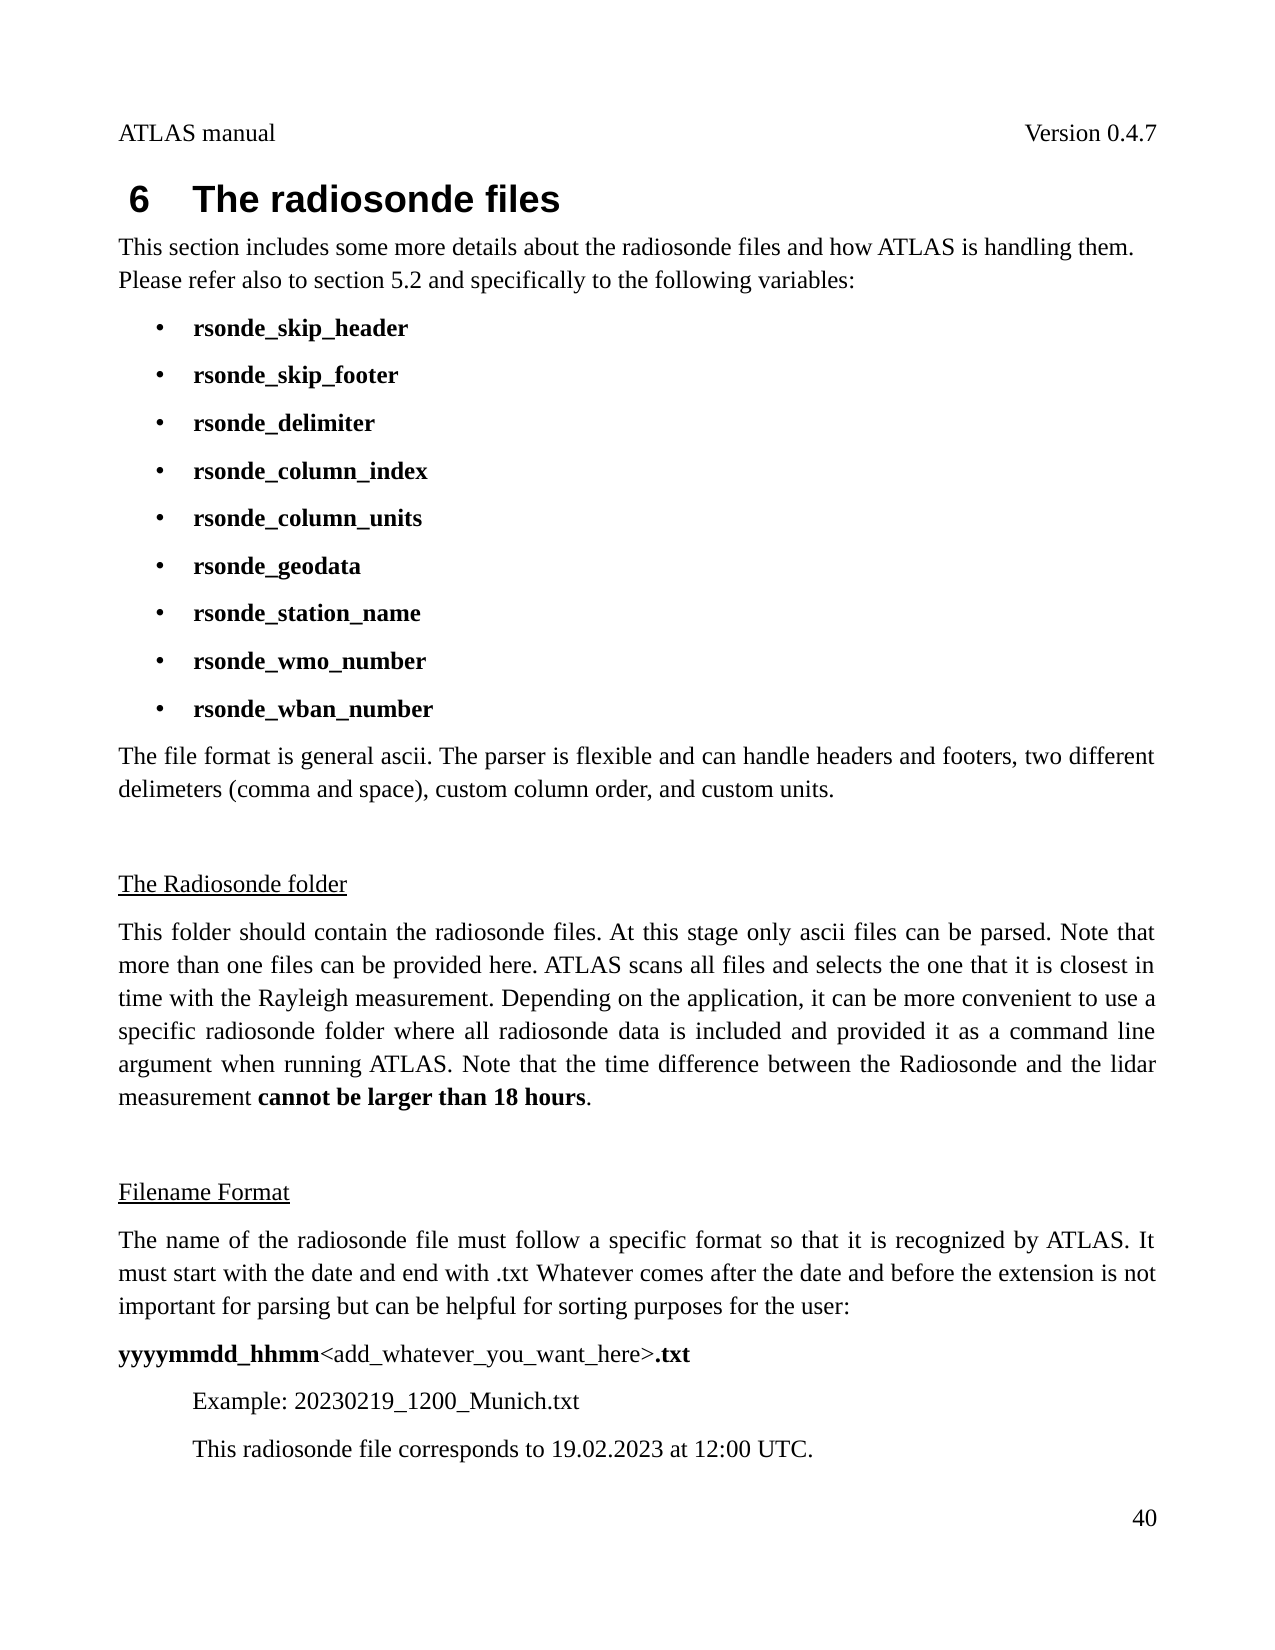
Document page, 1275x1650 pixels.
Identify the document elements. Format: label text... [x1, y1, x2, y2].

list rsonde_wban_number [156, 694, 1157, 722]
text This section includes some more details about the radiosonde files and how ATLAS is handling them. Please refer also to section 5.2 and specifically to the following variables: [118, 232, 1157, 294]
list rsonde_skip_header [156, 313, 1157, 342]
text The Radiosonde folder [118, 869, 1157, 898]
text This radiosonde file corresponds to 19.02.2023 at 12:00 UTC. [118, 1434, 1157, 1463]
list rsonde_column_units [156, 503, 1157, 532]
list rsonde_geodata [156, 551, 1157, 580]
list rsonde_skip_footer [156, 361, 1157, 389]
text The name of the radiosonde file must follow a specific format so that it is recognized by ATLAS. It must start with the date and end with .txt Whatever comes after the date and before the extension is not important for parsing but can be helpful for sorting purposes for the user: [118, 1225, 1157, 1320]
list rsonde_column_index [156, 456, 1157, 484]
text yyyymmdd_hhmm<add_whatever_you_want_here>.txt [118, 1339, 1157, 1367]
text Filename Format [118, 1177, 1157, 1206]
list rsonde_delimiter [156, 408, 1157, 437]
list rsonde_wmo_number [156, 646, 1157, 675]
text Example: 20230219_1200_Munich.txt [118, 1386, 1157, 1415]
text This folder should contain the radiosonde files. At this stage only ascii files can be parsed. Note that more than one files can be provided here. ATLAS scans all files and selects the one that it is closest in time with the Rayleigh measurement. Depending on the application, it can be more convenient to use a specific radiosonde folder where all radiosonde data is included and provided it as a command line argument when running ATLAS. Note that the time difference between the Radiosonde and the lidar measurement cannot be larger than 18 hours. [118, 917, 1157, 1111]
list rsonde_station_name [156, 598, 1157, 627]
subtitle The radiosonde files [118, 177, 1157, 221]
text The file format is general ascii. The parser is flexible and can handle headers and footers, two different delimeters (comma and space), custom column order, and custom units. [118, 741, 1157, 803]
